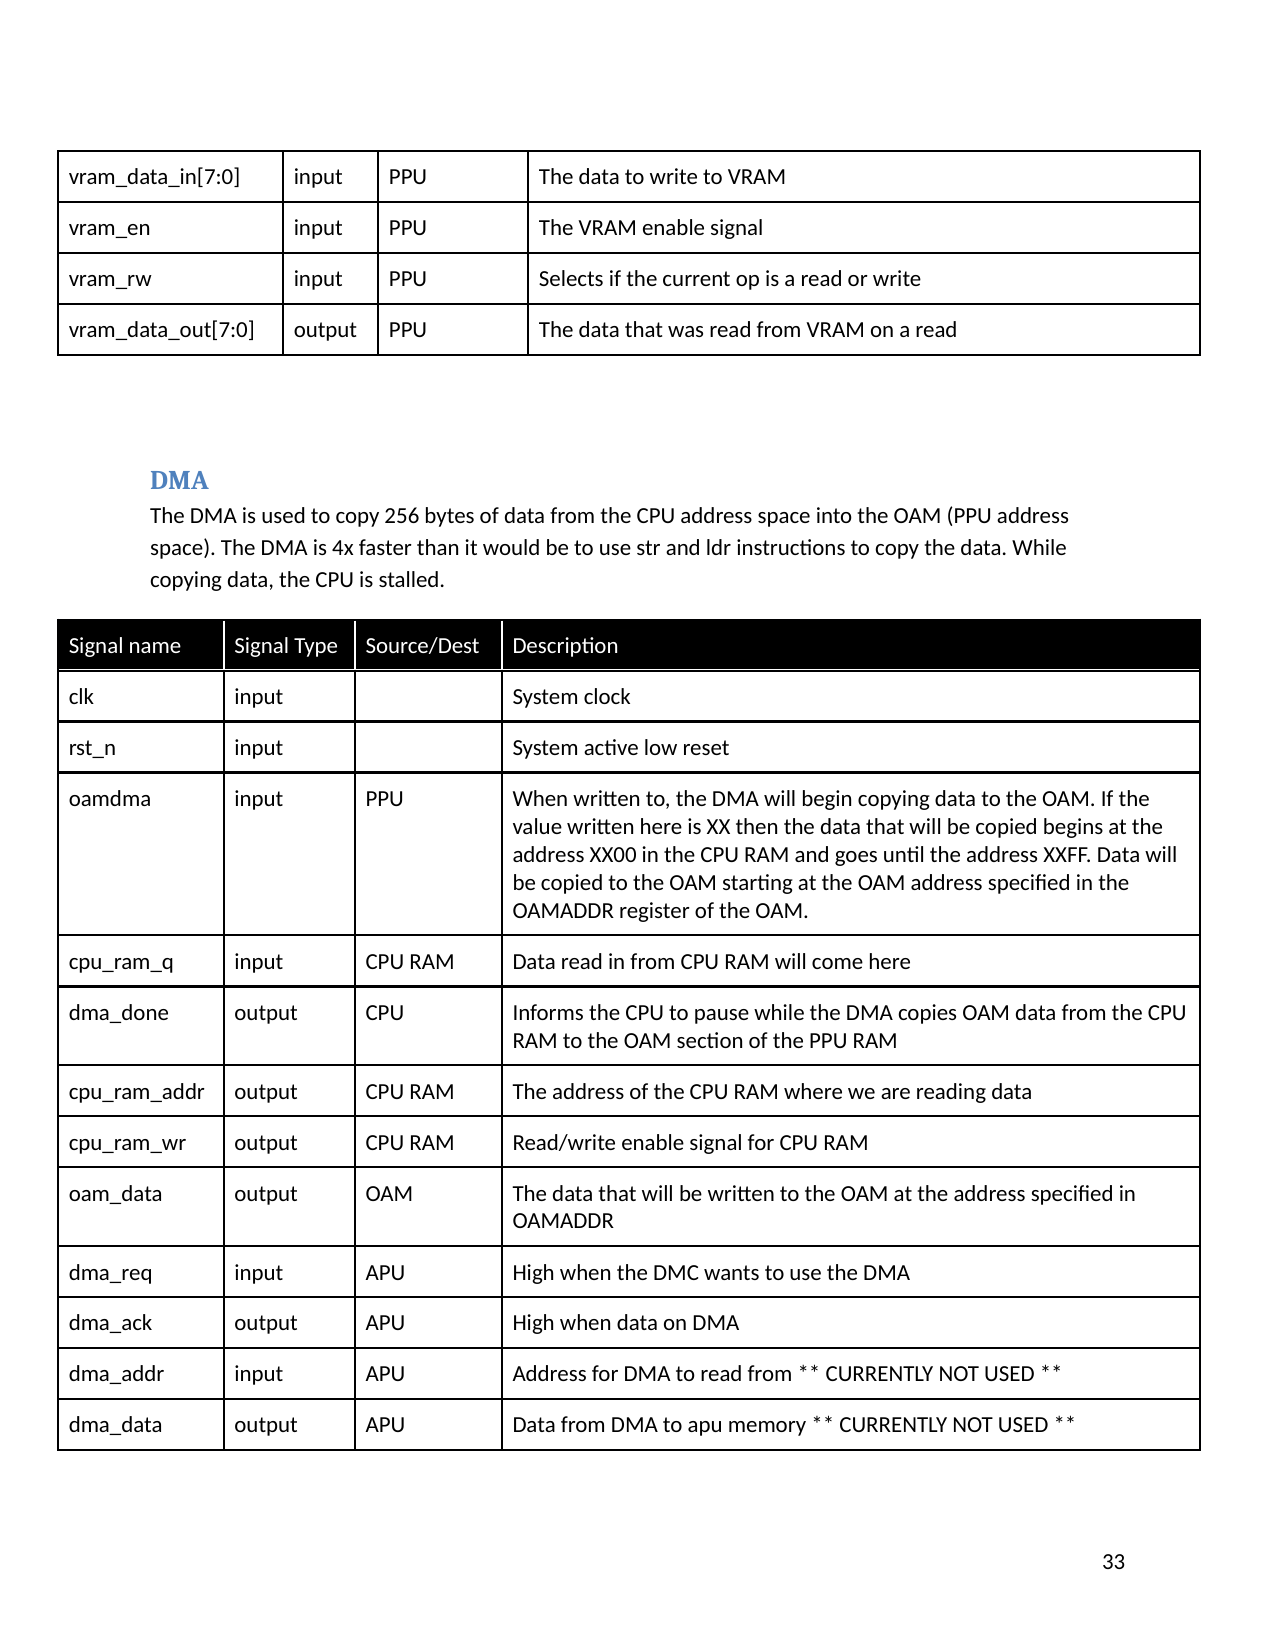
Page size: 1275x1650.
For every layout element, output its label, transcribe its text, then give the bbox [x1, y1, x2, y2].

table_cell input [225, 723, 354, 771]
table_cell vram_en [59, 203, 282, 252]
table_cell output [225, 988, 354, 1064]
table_cell CPU [356, 988, 501, 1064]
table_cell The address of the CPU RAM where we are reading data [503, 1066, 1199, 1115]
table_cell CPU RAM [356, 1117, 501, 1166]
table_cell rst_n [59, 723, 223, 771]
table_header Description [503, 621, 1199, 669]
table_cell CPU RAM [356, 1066, 501, 1115]
table_cell APU [356, 1247, 501, 1296]
table_cell The data that will be written to the OAM at the address specified in OAMADDR [503, 1168, 1199, 1245]
table_cell The data to write to VRAM [529, 152, 1199, 201]
table_cell [356, 672, 501, 720]
table_cell dma_ack [59, 1298, 223, 1347]
table_cell High when data on DMA [503, 1298, 1199, 1347]
table_cell vram_data_out[7:0] [59, 305, 282, 354]
table_cell Data read in from CPU RAM will come here [503, 936, 1199, 985]
table_cell PPU [379, 305, 527, 354]
table_cell output [225, 1400, 354, 1449]
table_cell Informs the CPU to pause while the DMA copies OAM data from the CPU RAM to the OAM section of the PPU RAM [503, 988, 1199, 1064]
table_cell PPU [356, 774, 501, 934]
table_cell dma_req [59, 1247, 223, 1296]
table_cell output [225, 1298, 354, 1347]
table_cell vram_rw [59, 254, 282, 303]
table_cell clk [59, 672, 223, 720]
table_cell dma_done [59, 988, 223, 1064]
table_cell output [225, 1168, 354, 1245]
table_cell APU [356, 1298, 501, 1347]
table_cell oam_data [59, 1168, 223, 1245]
table_cell System active low reset [503, 723, 1199, 771]
table_cell output [284, 305, 377, 354]
table_cell cpu_ram_addr [59, 1066, 223, 1115]
table_cell Data from DMA to apu memory ** CURRENTLY NOT USED ** [503, 1400, 1199, 1449]
table_cell cpu_ram_q [59, 936, 223, 985]
table_cell APU [356, 1349, 501, 1398]
table_cell The data that was read from VRAM on a read [529, 305, 1199, 354]
table_cell cpu_ram_wr [59, 1117, 223, 1166]
table_cell input [284, 203, 377, 252]
table_cell PPU [379, 254, 527, 303]
table_cell System clock [503, 672, 1199, 720]
table_cell output [225, 1117, 354, 1166]
subtitle DMA [150, 465, 1125, 497]
table_cell dma_data [59, 1400, 223, 1449]
table_cell Selects if the current op is a read or write [529, 254, 1199, 303]
table_cell input [225, 774, 354, 934]
table_cell CPU RAM [356, 936, 501, 985]
table_cell input [225, 1247, 354, 1296]
table_cell The VRAM enable signal [529, 203, 1199, 252]
text The DMA is used to copy 256 bytes of data from the CPU address space into the OAM (PPU address space). The DMA is 4x faster than it would be to use str and ldr instructions to copy the data. While copying data, the CPU is stalled. [150, 501, 1125, 593]
table_cell When written to, the DMA will begin copying data to the OAM. If the value written here is XX then the data that will be copied begins at the address XX00 in the CPU RAM and goes until the address XXFF. Data will be copied to the OAM starting at the OAM address specified in the OAMADDR register of the OAM. [503, 774, 1199, 934]
table_cell PPU [379, 152, 527, 201]
table_cell oamdma [59, 774, 223, 934]
table_cell input [284, 152, 377, 201]
table_cell input [225, 1349, 354, 1398]
table_cell OAM [356, 1168, 501, 1245]
table_cell output [225, 1066, 354, 1115]
table_cell Address for DMA to read from ** CURRENTLY NOT USED ** [503, 1349, 1199, 1398]
table_cell PPU [379, 203, 527, 252]
table_header Source/Dest [356, 621, 501, 669]
table_cell input [225, 936, 354, 985]
table_cell High when the DMC wants to use the DMA [503, 1247, 1199, 1296]
table_header Signal Type [225, 621, 354, 669]
table_cell [356, 723, 501, 771]
table_cell dma_addr [59, 1349, 223, 1398]
table_cell vram_data_in[7:0] [59, 152, 282, 201]
table_cell Read/write enable signal for CPU RAM [503, 1117, 1199, 1166]
table_header Signal name [59, 621, 223, 669]
table_cell APU [356, 1400, 501, 1449]
table_cell input [284, 254, 377, 303]
table_cell input [225, 672, 354, 720]
